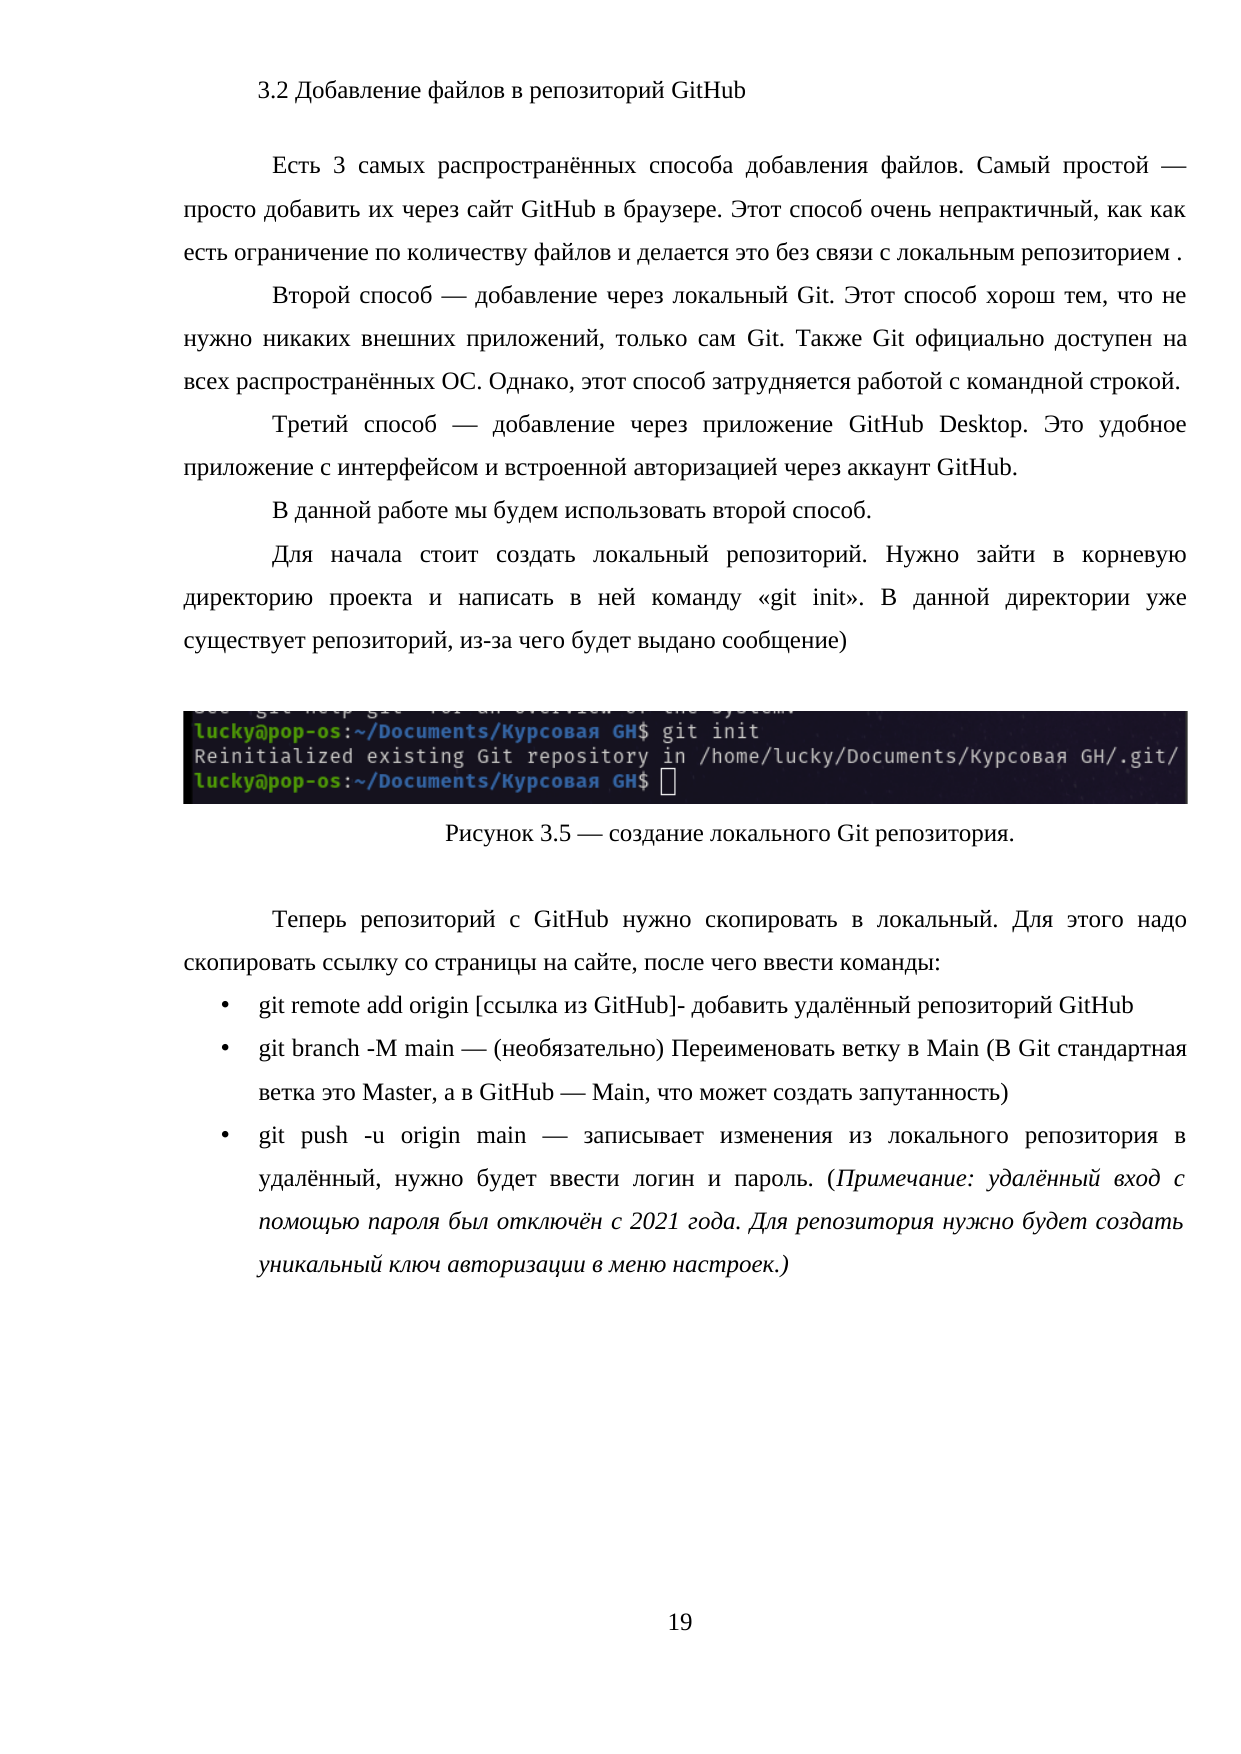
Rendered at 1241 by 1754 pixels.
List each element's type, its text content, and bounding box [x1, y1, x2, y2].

list git remote add origin [ссылка из GitHub]- добавить удалённый репозиторий GitHub [221, 990, 1188, 1019]
list git push -u origin main — записывает изменения из локального репозитория в удалённый, нужно будет ввести логин и пароль. (Примечание: удалённый вход с помощью пароля был отключён с 2021 года. Для репозитория нужно будет создать уникальный ключ авторизации в меню настроек.) [221, 1120, 1188, 1278]
text Второй способ — добавление через локальный Git. Этот способ хорош тем, что не нужно никаких внешних приложений, только сам Git. Также Git официально доступен на всех распространённых ОС. Однако, этот способ затрудняется работой с командной строкой. [183, 280, 1188, 395]
text Третий способ — добавление через приложение GitHub Desktop. Это удобное приложение с интерфейсом и встроенной авторизацией через аккаунт GitHub. [183, 409, 1188, 481]
text 3.2 Добавление файлов в репозиторий GitHub [183, 75, 1188, 104]
text В данной работе мы будем использовать второй способ. [183, 496, 1188, 524]
list git branch -M main — (необязательно) Переименовать ветку в Main (В Git стандартная ветка это Master, а в GitHub — Main, что может создать запутанность) [221, 1033, 1188, 1105]
text Есть 3 самых распространённых способа добавления файлов. Самый простой — просто добавить их через сайт GitHub в браузере. Этот способ очень непрактичный, как как есть ограничение по количеству файлов и делается это без связи с локальным репозиторием . [183, 151, 1188, 266]
text Рисунок 3.5 — создание локального Git репозитория. [183, 804, 1188, 847]
text Для начала стоит создать локальный репозиторий. Нужно зайти в корневую директорию проекта и написать в ней команду «git init». В данной директории уже существует репозиторий, из-за чего будет выдано сообщение) [183, 539, 1188, 654]
text Теперь репозиторий с GitHub нужно скопировать в локальный. Для этого надо скопировать ссылку со страницы на сайте, после чего ввести команды: [183, 904, 1188, 976]
picture [183, 711, 1188, 804]
